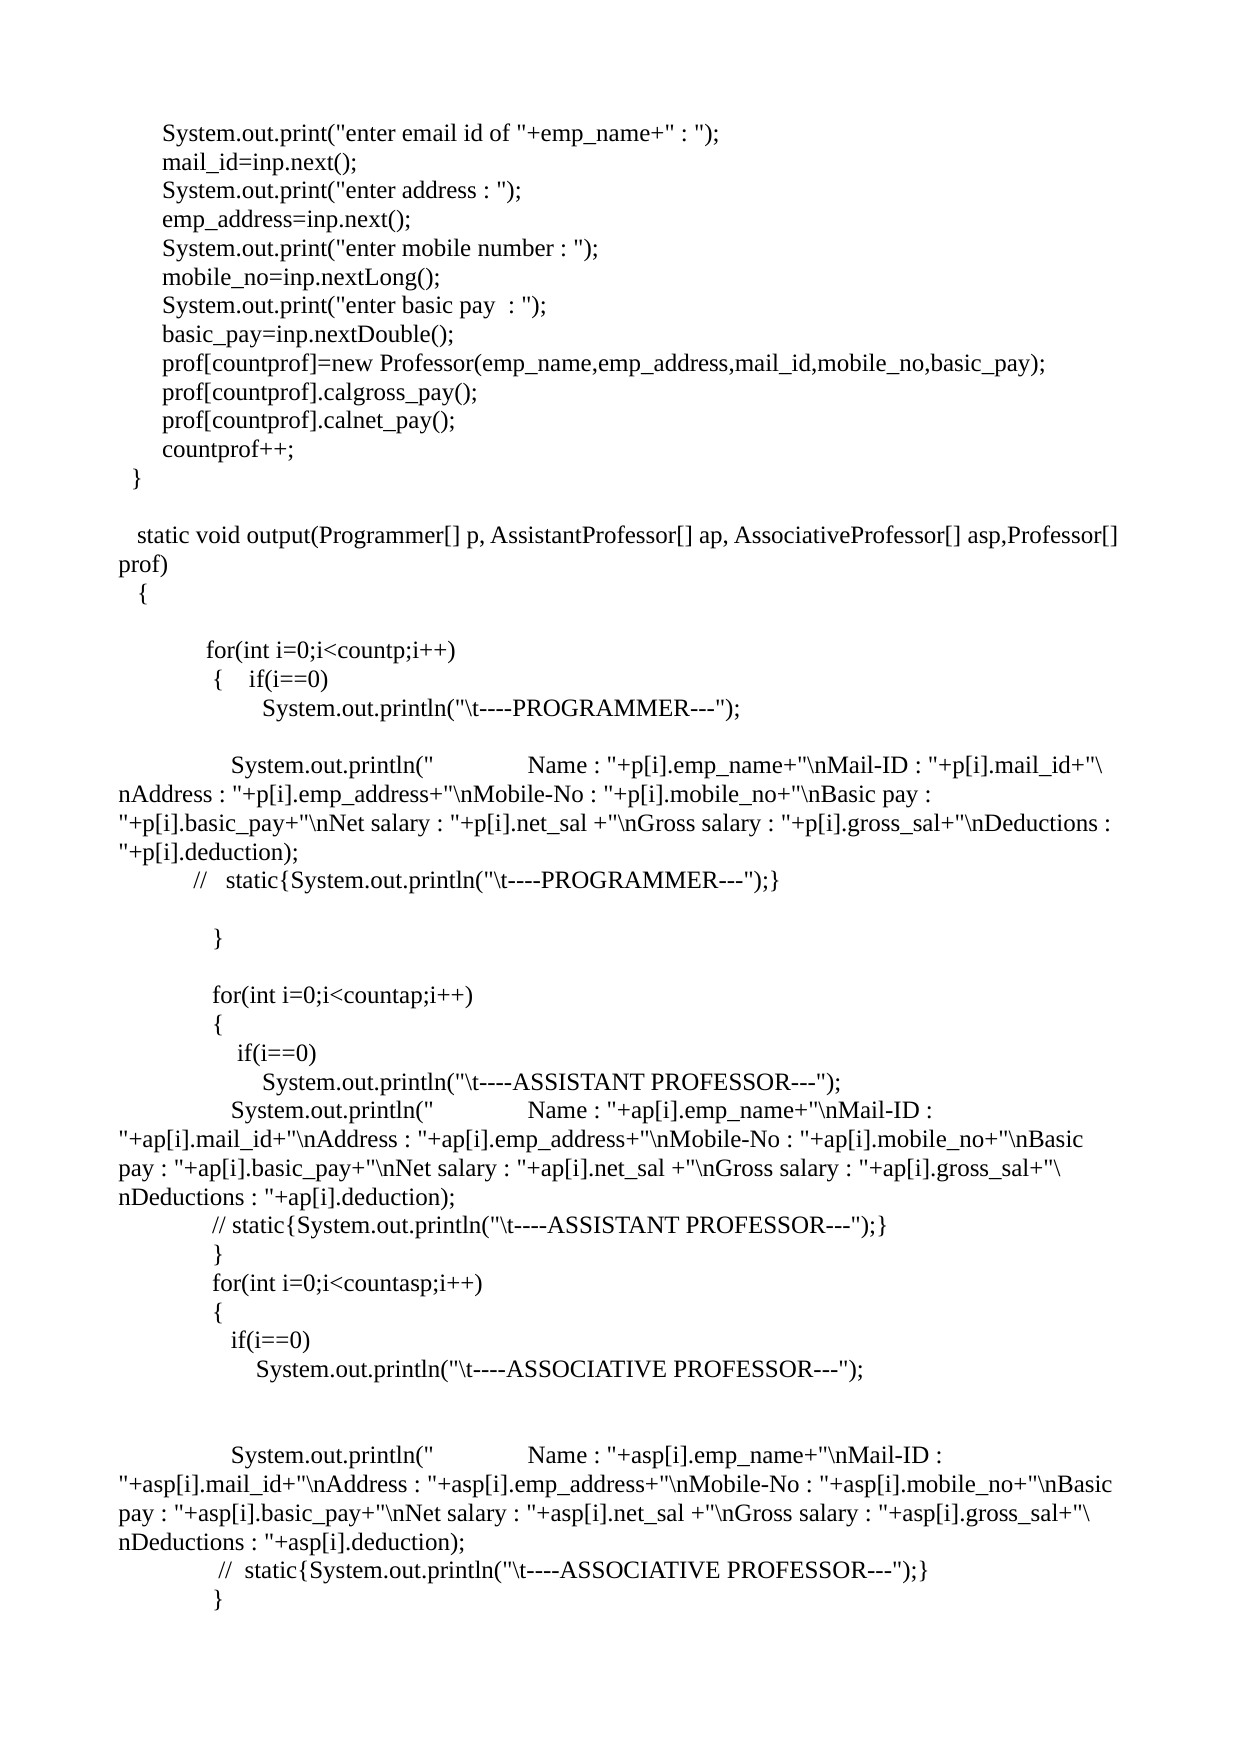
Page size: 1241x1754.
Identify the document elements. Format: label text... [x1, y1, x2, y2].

text System.out.print("enter address : "); [118, 176, 1122, 204]
text prof[countprof].calnet_pay(); [118, 406, 1122, 434]
text System.out.println(" Name : "+asp[i].emp_name+"\nMail-ID : "+asp[i].mail_id+"\nAddress : "+asp[i].emp_address+"\nMobile-No : "+asp[i].mobile_no+"\nBasic pay : "+asp[i].basic_pay+"\nNet salary : "+asp[i].net_sal +"\nGross salary : "+asp[i].gross_sal+"\nDeductions : "+asp[i].deduction); [118, 1441, 1122, 1556]
text countprof++; [118, 434, 1122, 463]
text for(int i=0;i<countasp;i++) [118, 1268, 1122, 1297]
text System.out.println("\t----ASSOCIATIVE PROFESSOR---"); [118, 1354, 1122, 1383]
text { [118, 578, 1122, 607]
text mail_id=inp.next(); [118, 147, 1122, 176]
text // static{System.out.println("\t----ASSOCIATIVE PROFESSOR---");} [118, 1556, 1122, 1584]
text prof[countprof]=new Professor(emp_name,emp_address,mail_id,mobile_no,basic_pay); [118, 348, 1122, 377]
text if(i==0) [118, 1038, 1122, 1067]
text System.out.println(" Name : "+p[i].emp_name+"\nMail-ID : "+p[i].mail_id+"\nAddress : "+p[i].emp_address+"\nMobile-No : "+p[i].mobile_no+"\nBasic pay : "+p[i].basic_pay+"\nNet salary : "+p[i].net_sal +"\nGross salary : "+p[i].gross_sal+"\nDeductions : "+p[i].deduction); [118, 751, 1122, 866]
text if(i==0) [118, 1326, 1122, 1354]
text basic_pay=inp.nextDouble(); [118, 319, 1122, 348]
text static void output(Programmer[] p, AssistantProfessor[] ap, AssociativeProfessor[] asp,Professor[] prof) [118, 521, 1122, 578]
text prof[countprof].calgross_pay(); [118, 377, 1122, 406]
text emp_address=inp.next(); [118, 204, 1122, 233]
text System.out.print("enter email id of "+emp_name+" : "); [118, 118, 1122, 147]
text mobile_no=inp.nextLong(); [118, 262, 1122, 291]
text System.out.print("enter basic pay : "); [118, 291, 1122, 319]
text for(int i=0;i<countp;i++) [118, 636, 1122, 664]
text } [118, 923, 1122, 952]
text } [118, 1584, 1122, 1613]
text } [118, 463, 1122, 492]
text // static{System.out.println("\t----ASSISTANT PROFESSOR---");} [118, 1211, 1122, 1239]
text // static{System.out.println("\t----PROGRAMMER---");} [118, 866, 1122, 894]
text System.out.println("\t----PROGRAMMER---"); [118, 693, 1122, 722]
text { [118, 1009, 1122, 1038]
text { if(i==0) [118, 664, 1122, 693]
text System.out.println(" Name : "+ap[i].emp_name+"\nMail-ID : "+ap[i].mail_id+"\nAddress : "+ap[i].emp_address+"\nMobile-No : "+ap[i].mobile_no+"\nBasic pay : "+ap[i].basic_pay+"\nNet salary : "+ap[i].net_sal +"\nGross salary : "+ap[i].gross_sal+"\nDeductions : "+ap[i].deduction); [118, 1096, 1122, 1211]
text for(int i=0;i<countap;i++) [118, 981, 1122, 1009]
text System.out.print("enter mobile number : "); [118, 233, 1122, 262]
text System.out.println("\t----ASSISTANT PROFESSOR---"); [118, 1067, 1122, 1096]
text { [118, 1297, 1122, 1326]
text } [118, 1239, 1122, 1268]
